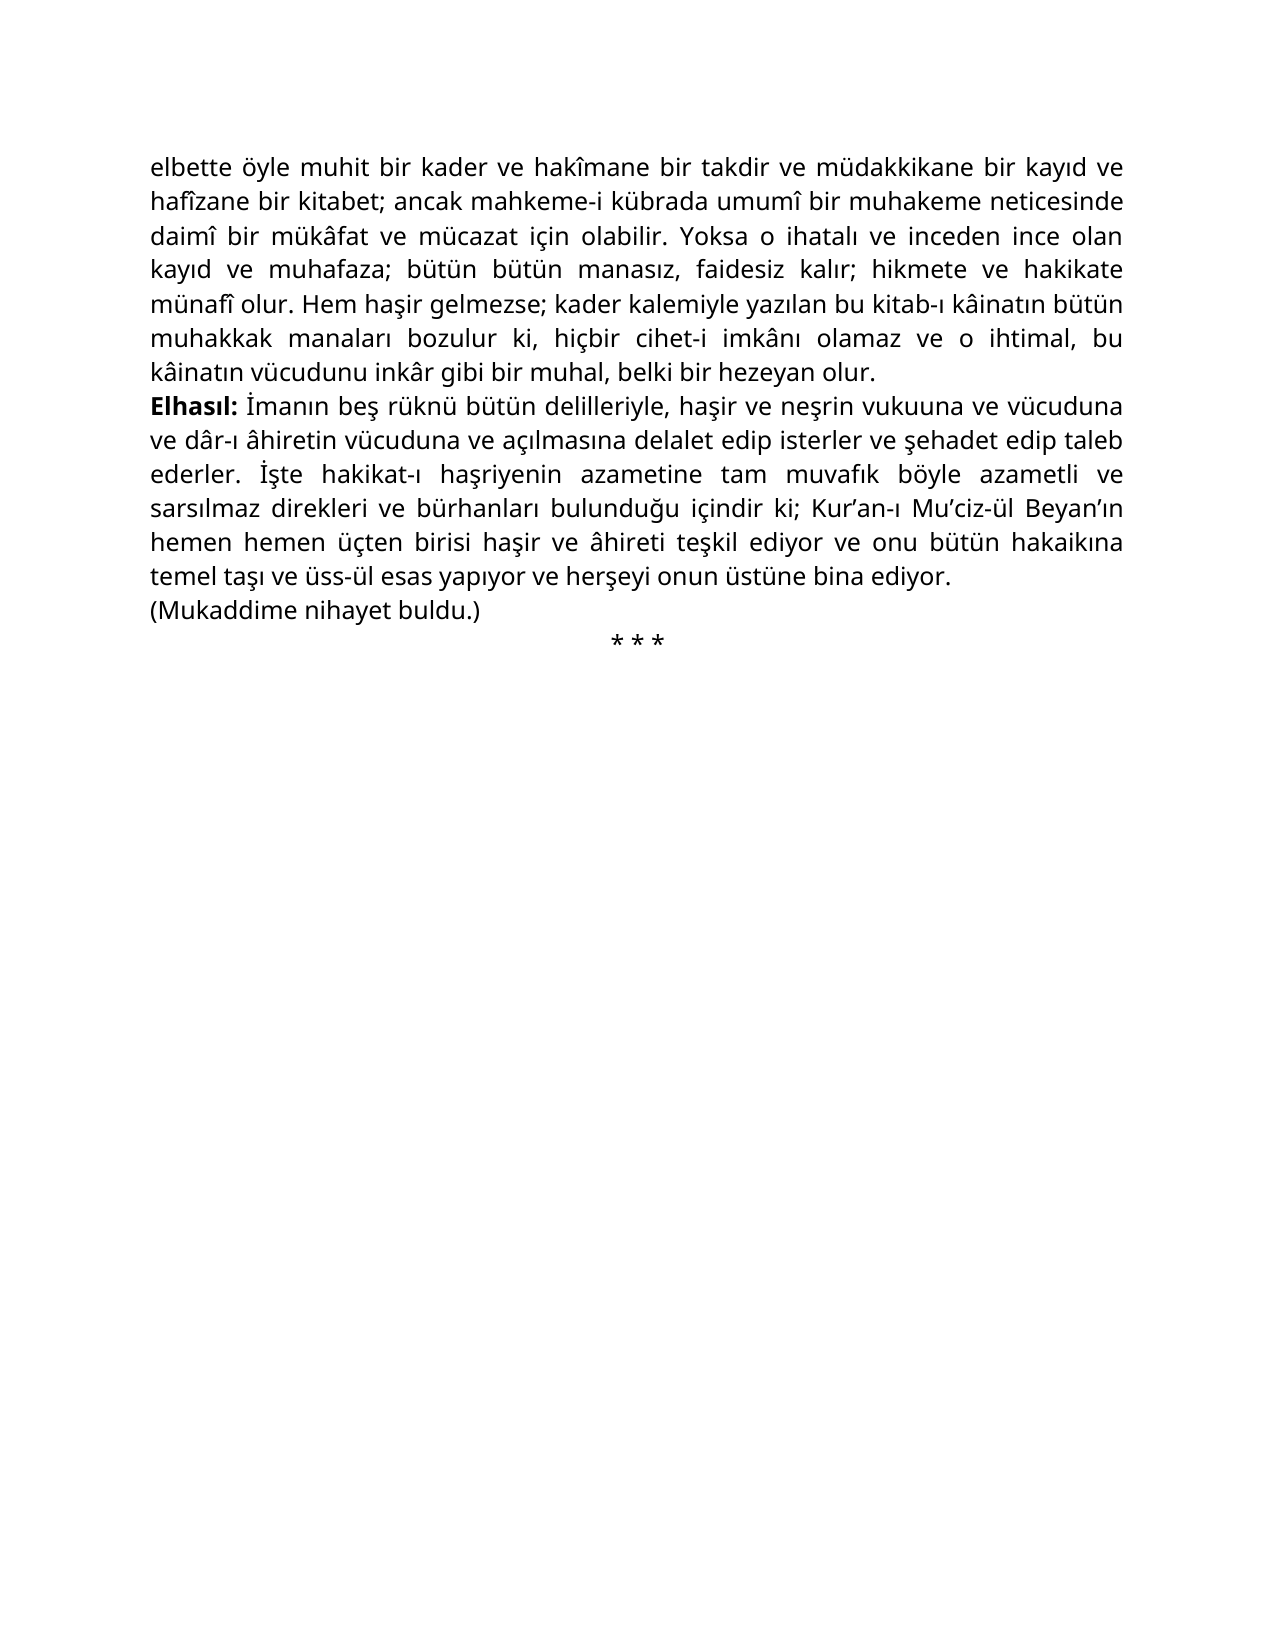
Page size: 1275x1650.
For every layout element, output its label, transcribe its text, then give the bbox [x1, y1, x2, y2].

text (Mukaddime nihayet buldu.) [150, 593, 1125, 627]
text * * * [150, 627, 1125, 661]
text elbette öyle muhit bir kader ve hakîmane bir takdir ve müdakkikane bir kayıd ve hafîzane bir kitabet; ancak mahkeme-i kübrada umumî bir muhakeme neticesinde daimî bir mükâfat ve mücazat için olabilir. Yoksa o ihatalı ve inceden ince olan kayıd ve muhafaza; bütün bütün manasız, faidesiz kalır; hikmete ve hakikate münafî olur. Hem haşir gelmezse; kader kalemiyle yazılan bu kitab-ı kâinatın bütün muhakkak manaları bozulur ki, hiçbir cihet-i imkânı olamaz ve o ihtimal, bu kâinatın vücudunu inkâr gibi bir muhal, belki bir hezeyan olur. [150, 150, 1125, 388]
text Elhasıl: İmanın beş rüknü bütün delilleriyle, haşir ve neşrin vukuuna ve vücuduna ve dâr-ı âhiretin vücuduna ve açılmasına delalet edip isterler ve şehadet edip taleb ederler. İşte hakikat-ı haşriyenin azametine tam muvafık böyle azametli ve sarsılmaz direkleri ve bürhanları bulunduğu içindir ki; Kur’an-ı Mu’ciz-ül Beyan’ın hemen hemen üçten birisi haşir ve âhireti teşkil ediyor ve onu bütün hakaikına temel taşı ve üss-ül esas yapıyor ve herşeyi onun üstüne bina ediyor. [150, 388, 1125, 593]
